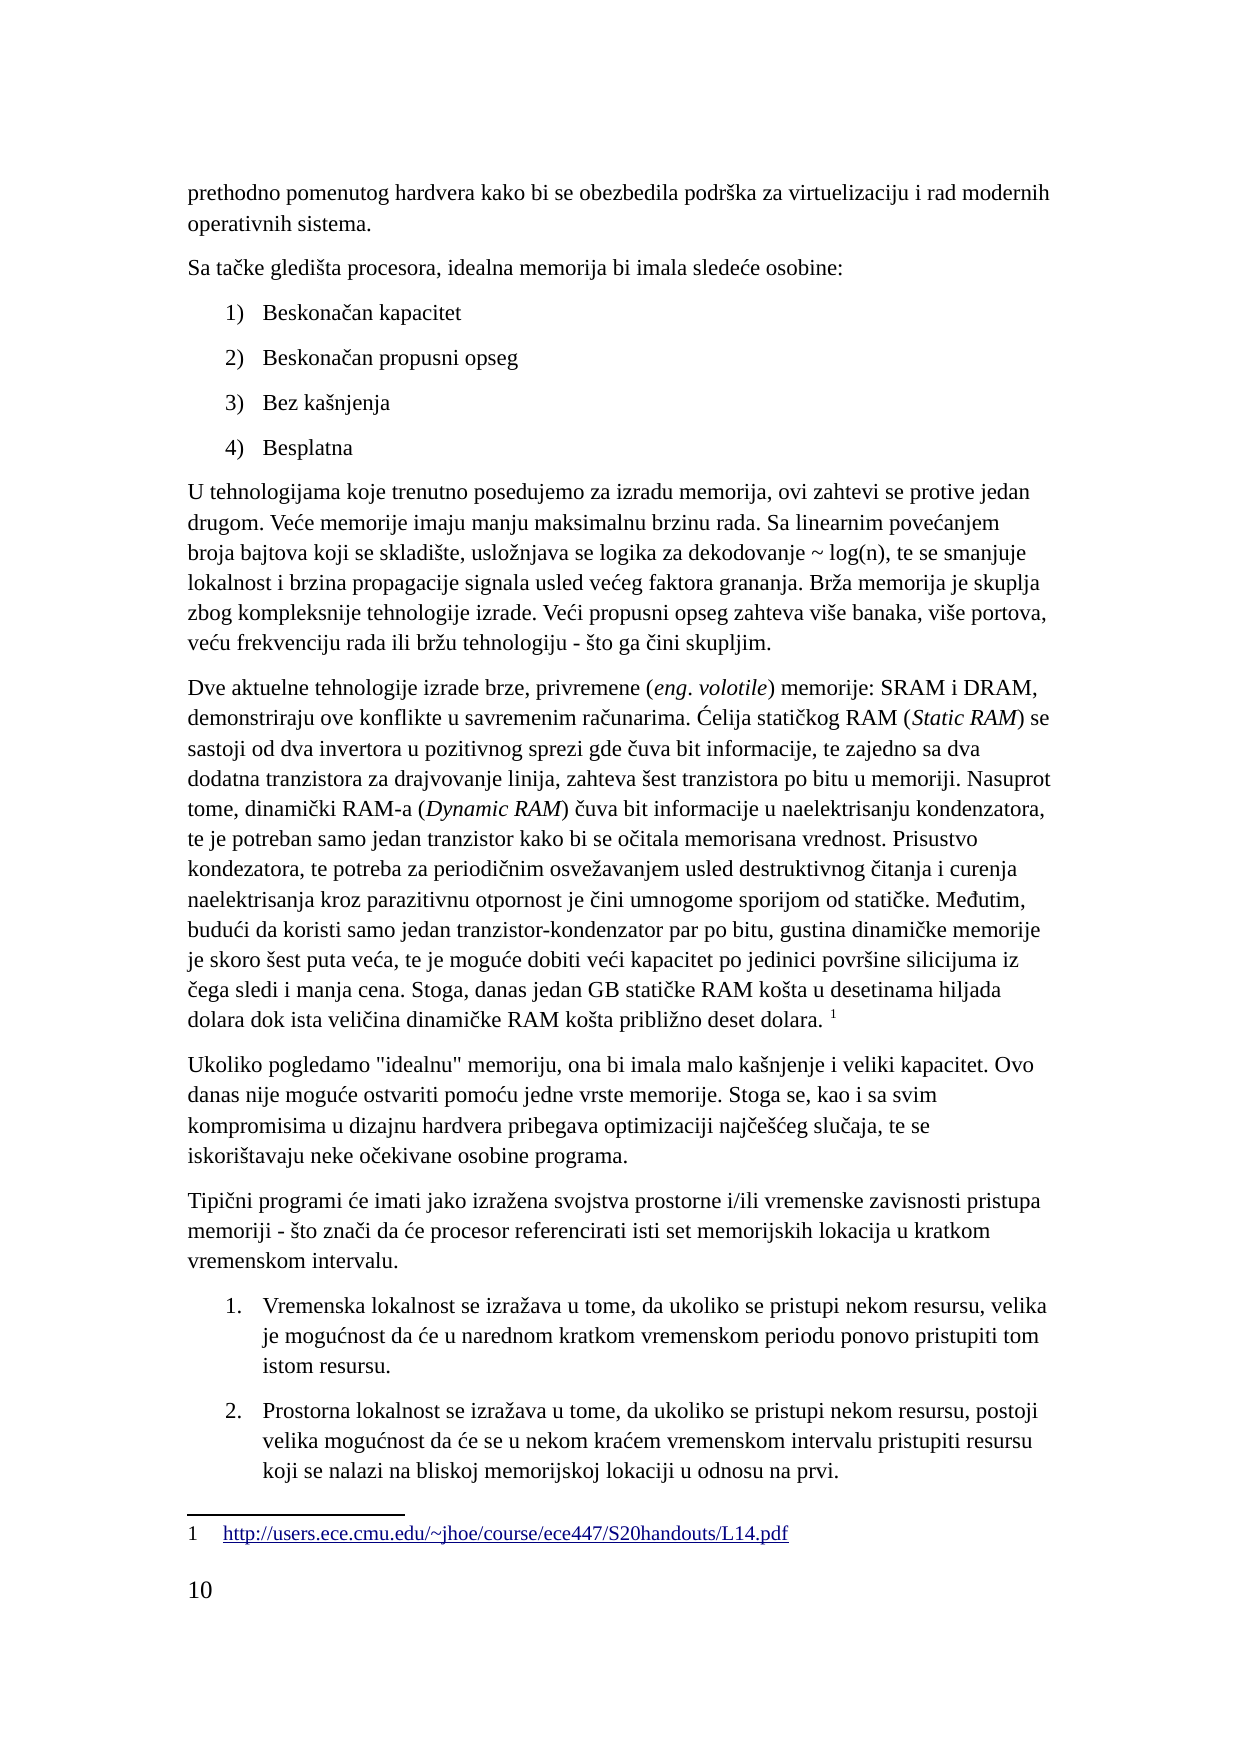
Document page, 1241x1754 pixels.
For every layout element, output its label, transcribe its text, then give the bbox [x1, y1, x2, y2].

list Besplatna [225, 434, 1053, 460]
list Prostorna lokalnost se izražava u tome, da ukoliko se pristupi nekom resursu, postoji velika mogućnost da će se u nekom kraćem vremenskom intervalu pristupiti resursu koji se nalazi na bliskoj memorijskoj lokaciji u odnosu na prvi. [225, 1397, 1053, 1484]
list Vremenska lokalnost se izražava u tome, da ukoliko se pristupi nekom resursu, velika je mogućnost da će u narednom kratkom vremenskom periodu ponovo pristupiti tom istom resursu. [225, 1292, 1053, 1379]
text http://users.ece.cmu.edu/~jhoe/course/ece447/S20handouts/L14.pdf [187, 1521, 1053, 1545]
list Beskonačan propusni opseg [225, 344, 1053, 370]
text Ukoliko pogledamo "idealnu" memoriju, ona bi imala malo kašnjenje i veliki kapacitet. Ovo danas nije moguće ostvariti pomoću jedne vrste memorije. Stoga se, kao i sa svim kompromisima u dizajnu hardvera pribegava optimizaciji najčešćeg slučaja, te se iskorištavaju neke očekivane osobine programa. [187, 1051, 1053, 1168]
text prethodno pomenutog hardvera kako bi se obezbedila podrška za virtuelizaciju i rad modernih operativnih sistema. [187, 179, 1053, 236]
text U tehnologijama koje trenutno posedujemo za izradu memorija, ovi zahtevi se protive jedan drugom. Veće memorije imaju manju maksimalnu brzinu rada. Sa linearnim povećanjem broja bajtova koji se skladište, usložnjava se logika za dekodovanje ~ log(n), te se smanjuje lokalnost i brzina propagacije signala usled većeg faktora grananja. Brža memorija je skuplja zbog kompleksnije tehnologije izrade. Veći propusni opseg zahteva više banaka, više portova, veću frekvenciju rada ili bržu tehnologiju - što ga čini skupljim. [187, 478, 1053, 656]
text Tipični programi će imati jako izražena svojstva prostorne i/ili vremenske zavisnosti pristupa memoriji - što znači da će procesor referencirati isti set memorijskih lokacija u kratkom vremenskom intervalu. [187, 1187, 1053, 1273]
text Dve aktuelne tehnologije izrade brze, privremene (eng. volotile) memorije: SRAM i DRAM, demonstriraju ove konflikte u savremenim računarima. Ćelija statičkog RAM (Static RAM) se sastoji od dva invertora u pozitivnog sprezi gde čuva bit informacije, te zajedno sa dva dodatna tranzistora za drajvovanje linija, zahteva šest tranzistora po bitu u memoriji. Nasuprot tome, dinamički RAM-a (Dynamic RAM) čuva bit informacije u naelektrisanju kondenzatora, te je potreban samo jedan tranzistor kako bi se očitala memorisana vrednost. Prisustvo kondezatora, te potreba za periodičnim osvežavanjem usled destruktivnog čitanja i curenja naelektrisanja kroz parazitivnu otpornost je čini umnogome sporijom od statičke. Međutim, budući da koristi samo jedan tranzistor-kondenzator par po bitu, gustina dinamičke memorije je skoro šest puta veća, te je moguće dobiti veći kapacitet po jedinici površine silicijuma iz čega sledi i manja cena. Stoga, danas jedan GB statičke RAM košta u desetinama hiljada dolara dok ista veličina dinamičke RAM košta približno deset dolara. [187, 674, 1053, 1033]
list Bez kašnjenja [225, 389, 1053, 415]
text Sa tačke gledišta procesora, idealna memorija bi imala sledeće osobine: [187, 254, 1053, 281]
list Beskonačan kapacitet [225, 299, 1053, 326]
